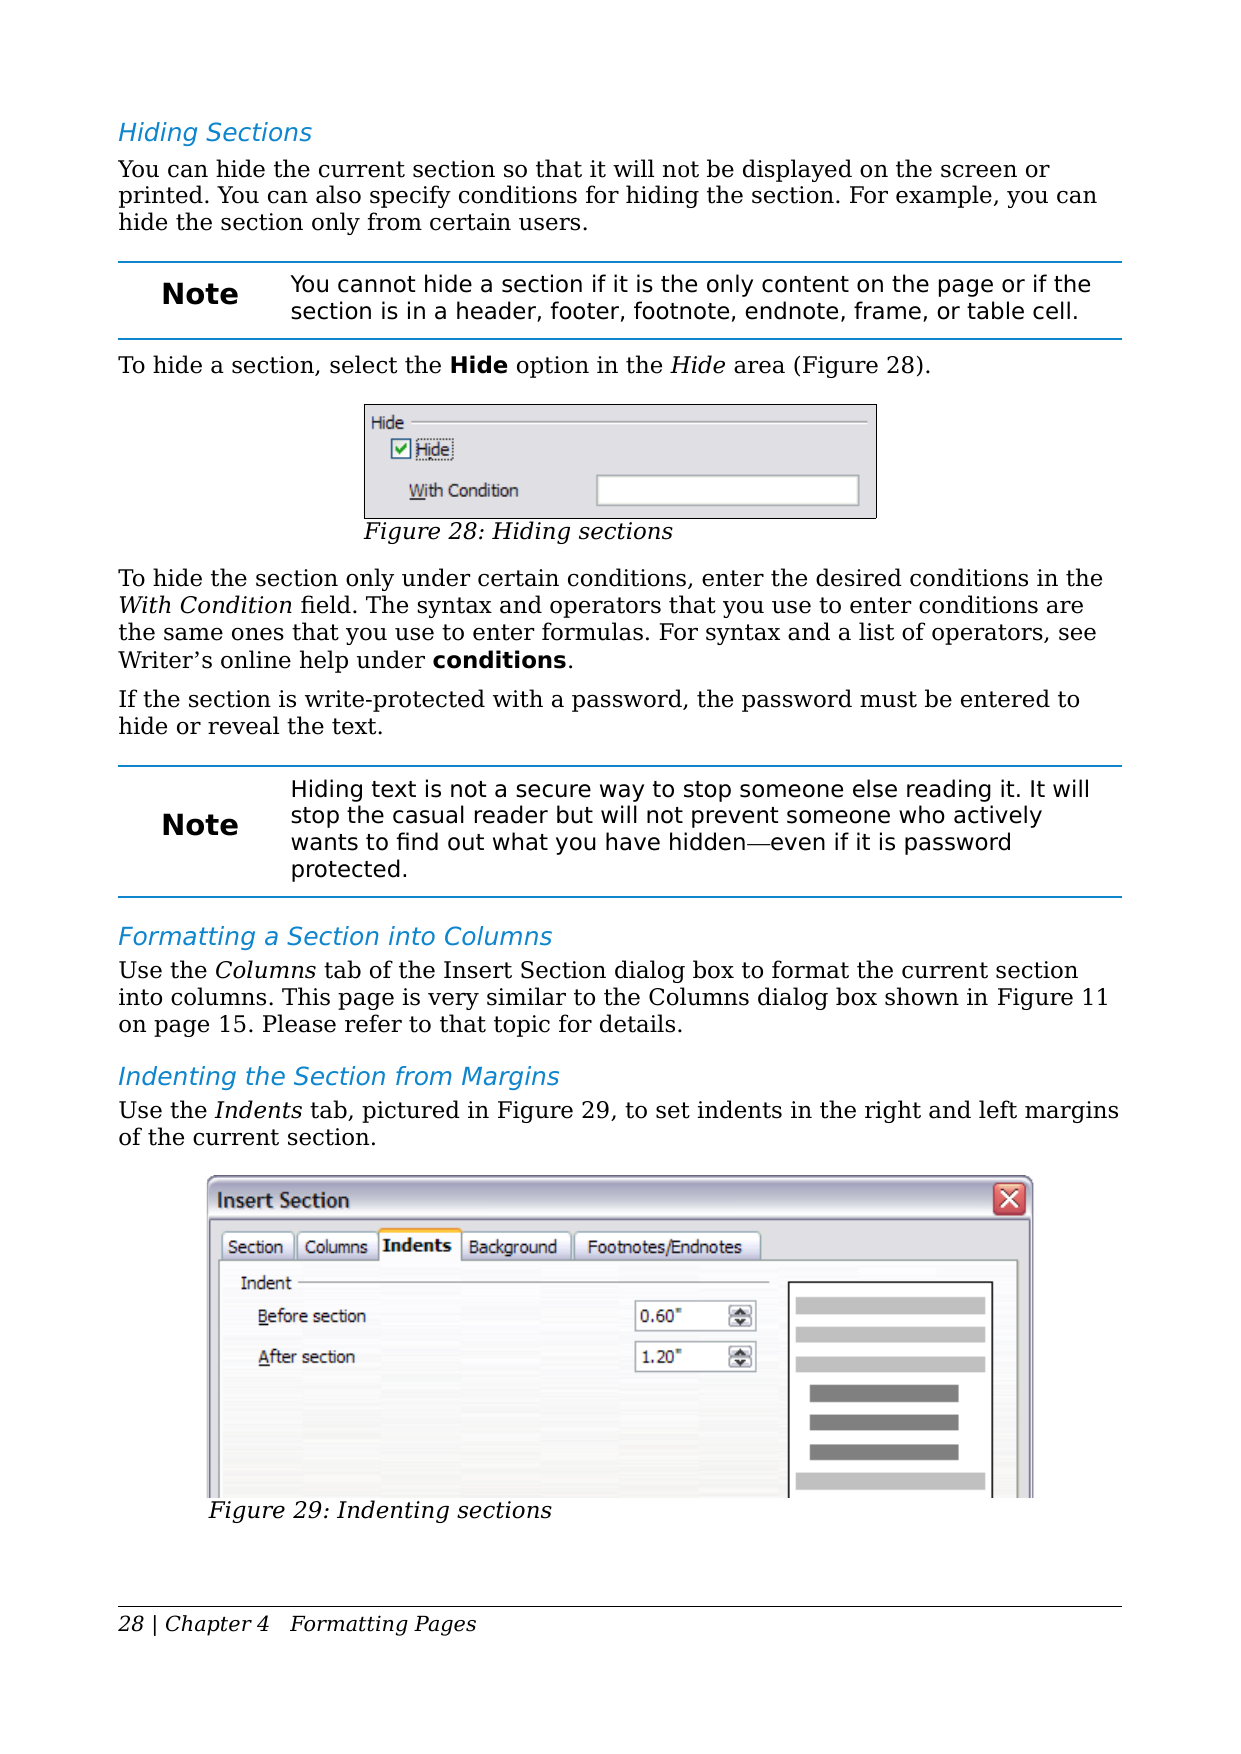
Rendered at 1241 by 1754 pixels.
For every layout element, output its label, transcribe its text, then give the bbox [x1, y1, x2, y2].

subtitle Formatting a Section into Columns [118, 922, 1122, 951]
subtitle Indenting the Section from Margins [118, 1062, 1122, 1091]
table_header Hiding text is not a secure way to stop someone else reading it. It will stop the casual reader but will not prevent someone who actively wants to find out what you have hidden―even if it is password protected. [281, 767, 1122, 896]
text Use the Indents tab, pictured in Figure 29, to set indents in the right and left margins of the current section. [118, 1097, 1122, 1151]
table_header Note [118, 263, 281, 338]
text To hide the section only under certain conditions, enter the desired conditions in the With Condition field. The syntax and operators that you use to enter conditions are the same ones that you use to enter formulas. For syntax and a list of operators, see Writer’s online help under conditions. [118, 565, 1122, 674]
table_header Note [118, 767, 281, 896]
picture [365, 405, 876, 518]
text To hide a section, select the Hide option in the Hide area (Figure 28). [118, 352, 1122, 379]
subtitle Hiding Sections [118, 118, 1122, 147]
text Use the Columns tab of the Insert Section dialog box to format the current section into columns. This page is very similar to the Columns dialog box shown in Figure 11 on page 15. Please refer to that topic for details. [118, 957, 1122, 1037]
picture [206, 1175, 1034, 1498]
text If the section is write-protected with a password, the password must be entered to hide or reveal the text. [118, 687, 1122, 740]
text You can hide the current section so that it will not be displayed on the screen or printed. You can also specify conditions for hiding the section. For example, you can hide the section only from certain users. [118, 154, 1122, 236]
text Figure 28: Hiding sections [364, 519, 876, 545]
table_header You cannot hide a section if it is the only content on the page or if the section is in a header, footer, footnote, endnote, frame, or table cell. [281, 263, 1122, 338]
text Figure 29: Indenting sections [208, 1498, 1032, 1524]
